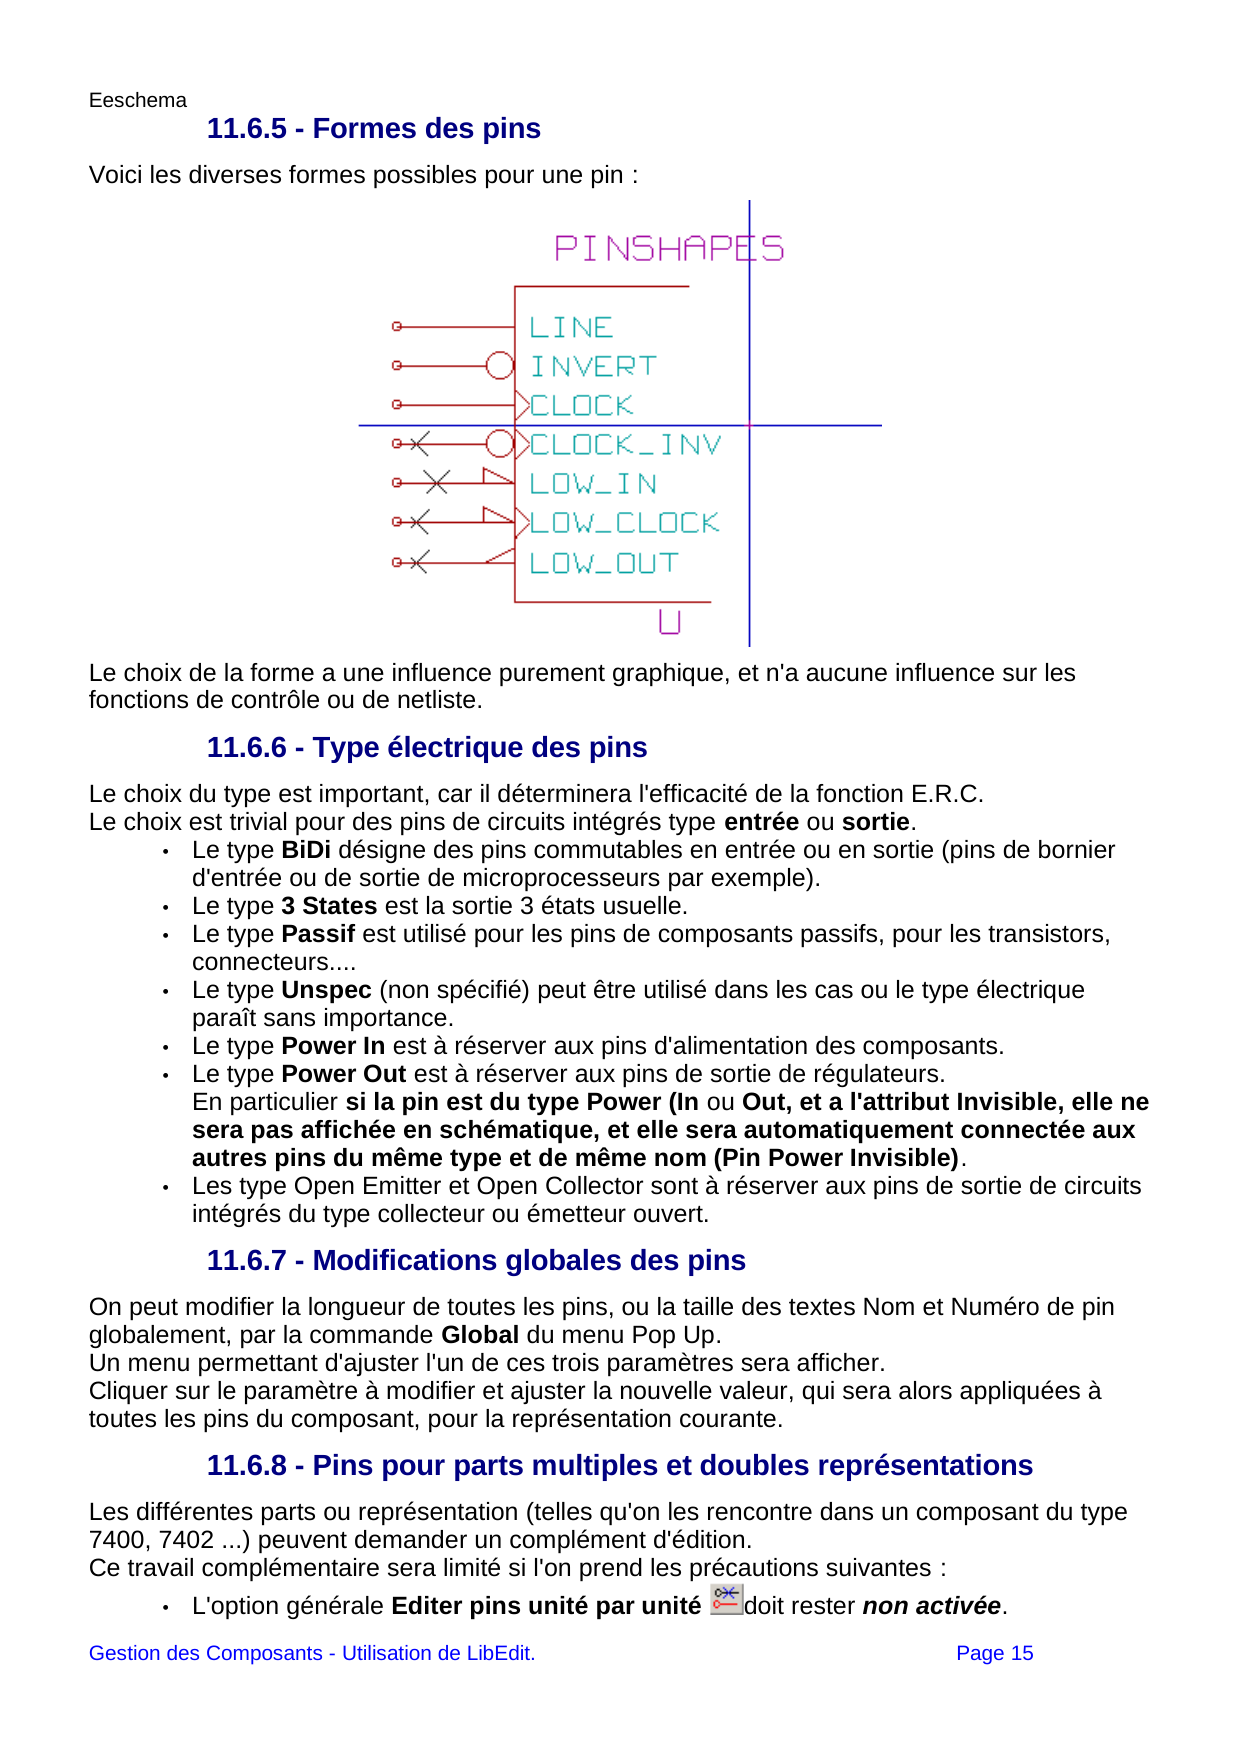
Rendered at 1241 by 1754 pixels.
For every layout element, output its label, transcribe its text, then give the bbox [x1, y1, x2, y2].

subtitle Modifications globales des pins [207, 1244, 1152, 1277]
text Le choix du type est important, car il déterminera l'efficacité de la fonction E.R.C. [88, 779, 1152, 807]
picture [358, 200, 882, 647]
subtitle Pins pour parts multiples et doubles représentations [207, 1449, 1152, 1482]
list Le type 3 States est la sortie 3 états usuelle. [162, 892, 1152, 919]
subtitle Type électrique des pins [207, 731, 1152, 763]
text On peut modifier la longueur de toutes les pins, ou la taille des textes Nom et Numéro de pin globalement, par la commande Global du menu Pop Up. [88, 1293, 1152, 1349]
list L'option générale Editer pins unité par unité doit rester non activée. [162, 1582, 1152, 1620]
text Voici les diverses formes possibles pour une pin : [88, 161, 1152, 189]
text Cliquer sur le paramètre à modifier et ajuster la nouvelle valeur, qui sera alors appliquées à toutes les pins du composant, pour la représentation courante. [88, 1377, 1152, 1433]
text Le choix de la forme a une influence purement graphique, et n'a aucune influence sur les fonctions de contrôle ou de netliste. [88, 658, 1152, 714]
list Les type Open Emitter et Open Collector sont à réserver aux pins de sortie de circuits intégrés du type collecteur ou émetteur ouvert. [162, 1172, 1152, 1228]
subtitle Formes des pins [207, 112, 1152, 144]
list Le type Power Out est à réserver aux pins de sortie de régulateurs. En particulier si la pin est du type Power (In ou Out, et a l'attribut Invisible, elle ne sera pas affichée en schématique, et elle sera automatiquement connectée aux autres pins du même type et de même nom (Pin Power Invisible). [162, 1060, 1152, 1172]
text Le choix est trivial pour des pins de circuits intégrés type entrée ou sortie. [88, 807, 1152, 836]
text Les différentes parts ou représentation (telles qu'on les rencontre dans un composant du type 7400, 7402 ...) peuvent demander un complément d'édition. [88, 1498, 1152, 1554]
list Le type Passif est utilisé pour les pins de composants passifs, pour les transistors, connecteurs.... [162, 919, 1152, 976]
text Ce travail complémentaire sera limité si l'on prend les précautions suivantes : [88, 1554, 1152, 1582]
list Le type BiDi désigne des pins commutables en entrée ou en sortie (pins de bornier d'entrée ou de sortie de microprocesseurs par exemple). [162, 836, 1152, 892]
list Le type Power In est à réserver aux pins d'alimentation des composants. [162, 1032, 1152, 1060]
text Un menu permettant d'ajuster l'un de ces trois paramètres sera afficher. [88, 1349, 1152, 1377]
list Le type Unspec (non spécifié) peut être utilisé dans les cas ou le type électrique paraît sans importance. [162, 976, 1152, 1032]
picture [709, 1582, 744, 1615]
